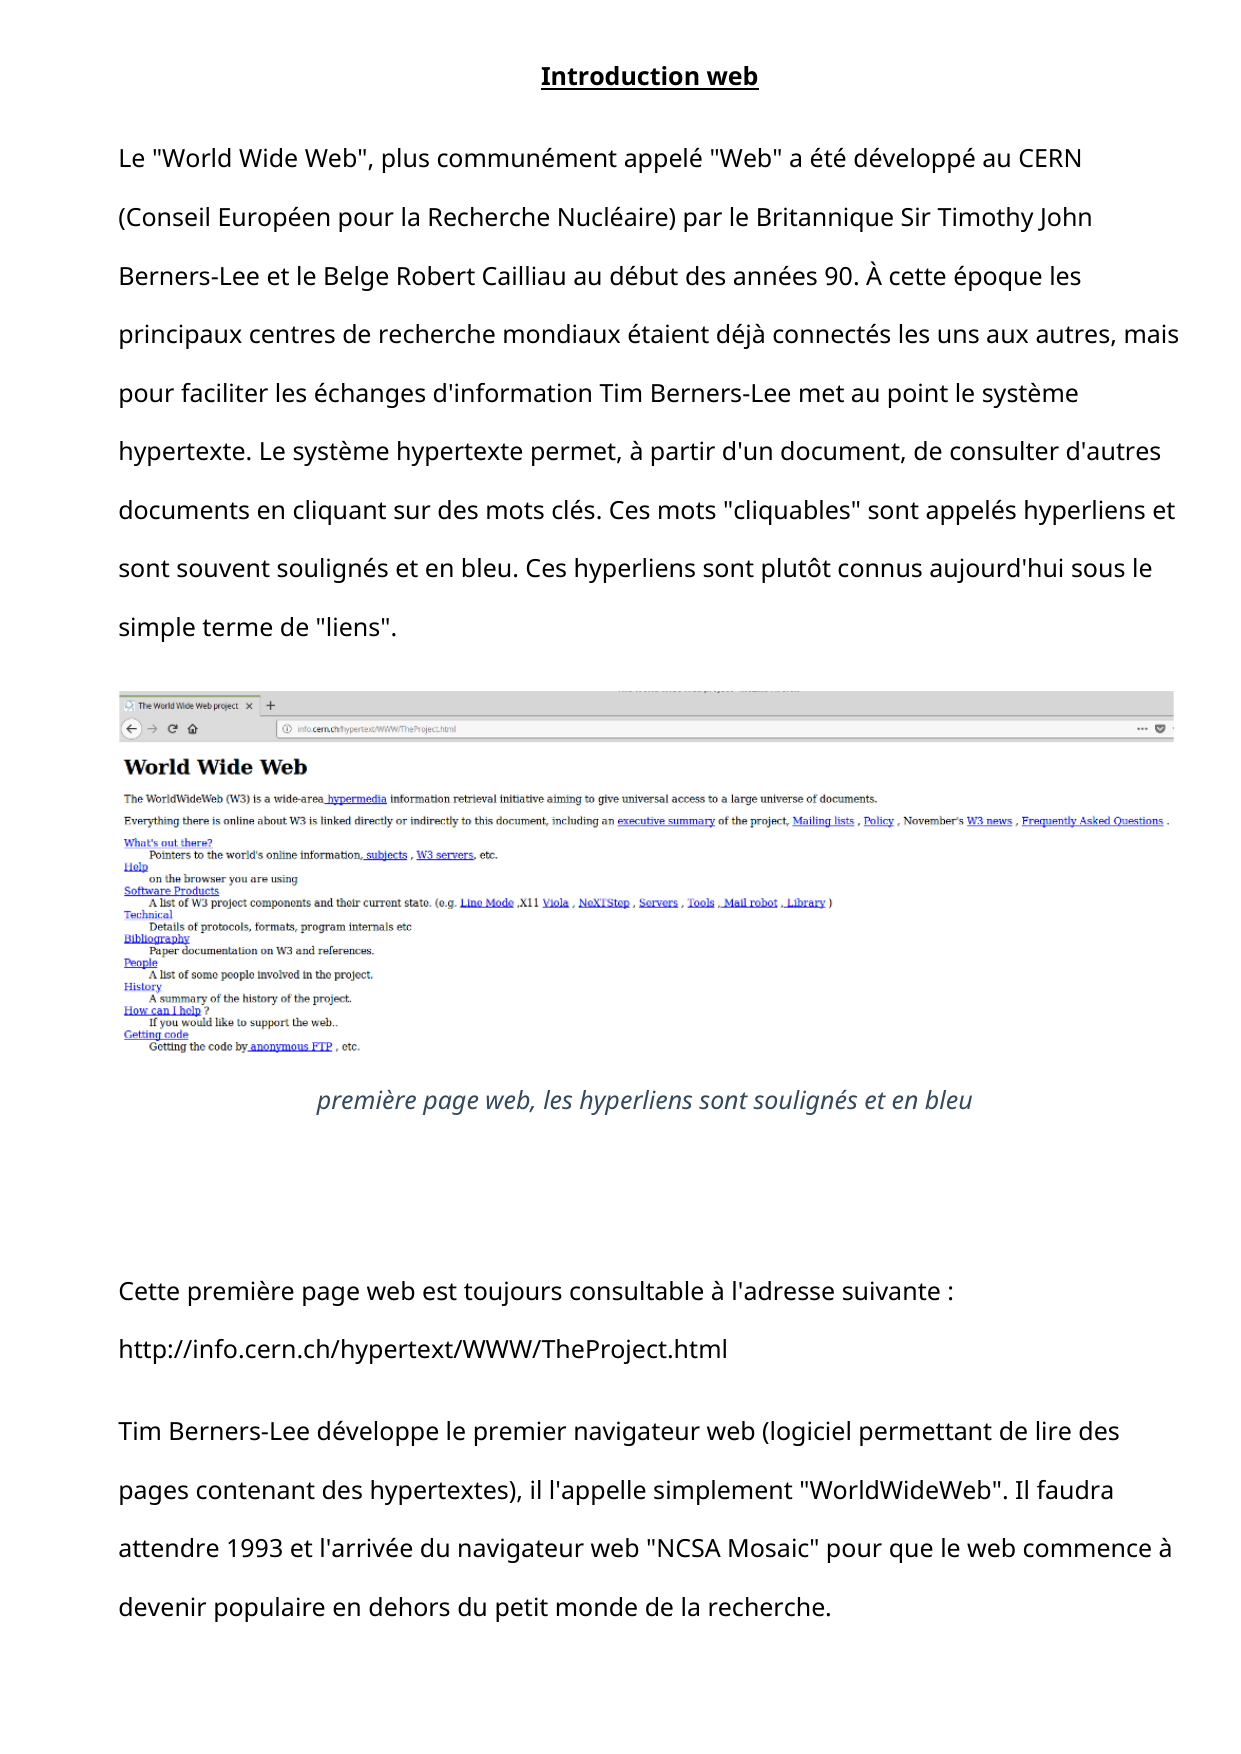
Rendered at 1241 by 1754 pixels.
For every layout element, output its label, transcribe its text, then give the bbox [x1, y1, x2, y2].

picture [119, 691, 1174, 1059]
text première page web, les hyperliens sont soulignés et en bleu [119, 1059, 1173, 1117]
text Le "World Wide Web", plus communément appelé "Web" a été développé au CERN (Conseil Européen pour la Recherche Nucléaire) par le Britannique Sir Timothy John Berners-Lee et le Belge Robert Cailliau au début des années 90. À cette époque les principaux centres de recherche mondiaux étaient déjà connectés les uns aux autres, mais pour faciliter les échanges d'information Tim Berners-Lee met au point le système hypertexte. Le système hypertexte permet, à partir d'un document, de consulter d'autres documents en cliquant sur des mots clés. Ces mots "cliquables" sont appelés hyperliens et sont souvent soulignés et en bleu. Ces hyperliens sont plutôt connus aujourd'hui sous le simple terme de "liens". [118, 141, 1181, 643]
text Tim Berners-Lee développe le premier navigateur web (logiciel permettant de lire des pages contenant des hypertextes), il l'appelle simplement "WorldWideWeb". Il faudra attendre 1993 et l'arrivée du navigateur web "NCSA Mosaic" pour que le web commence à devenir populaire en dehors du petit monde de la recherche. [118, 1414, 1181, 1623]
text Introduction web [118, 59, 1181, 93]
text Cette première page web est toujours consultable à l'adresse suivante : http://info.cern.ch/hypertext/WWW/TheProject.html [118, 1273, 1181, 1366]
